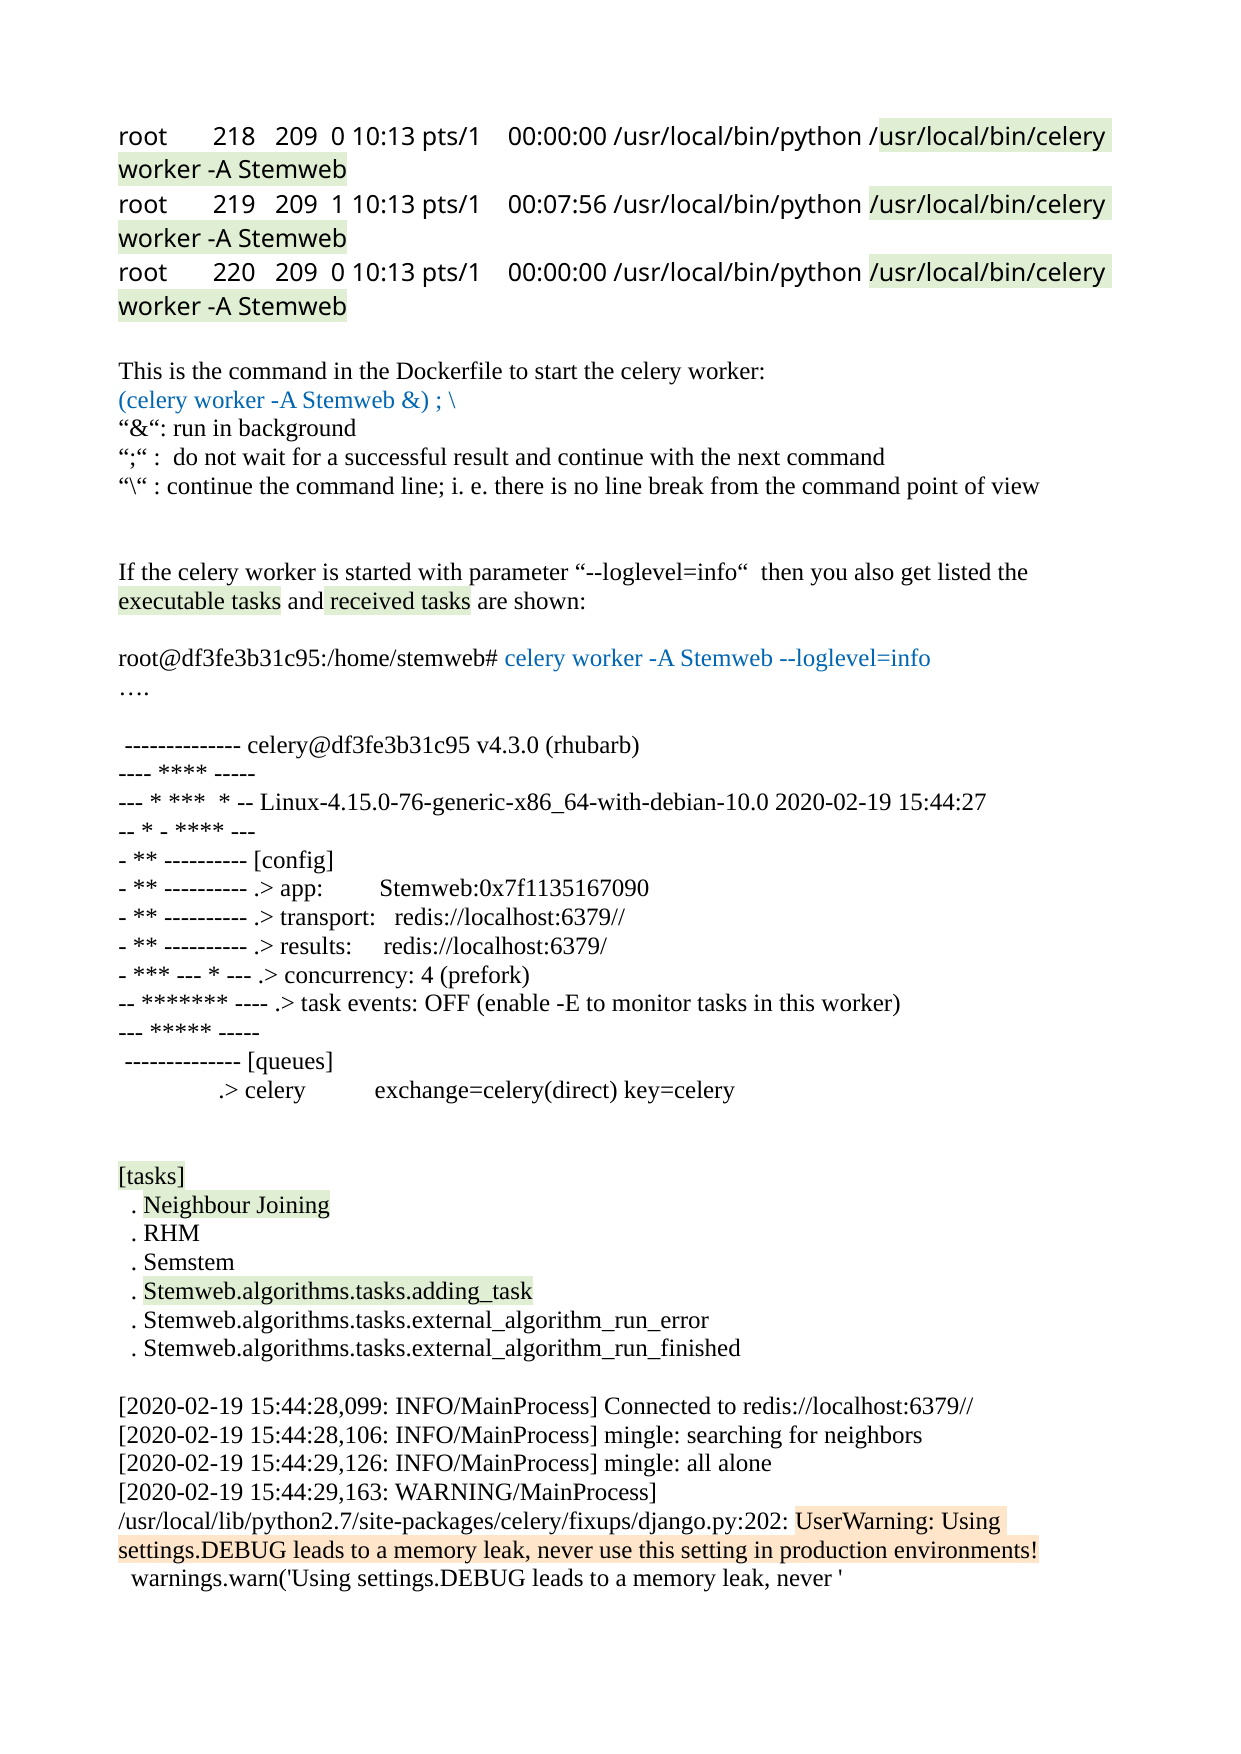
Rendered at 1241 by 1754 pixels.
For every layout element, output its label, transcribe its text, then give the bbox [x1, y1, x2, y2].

text root 220 209 0 10:13 pts/1 00:00:00 /usr/local/bin/python /usr/local/bin/celery worker -A Stemweb [118, 254, 1122, 322]
text --- * *** * -- Linux-4.15.0-76-generic-x86_64-with-debian-10.0 2020-02-19 15:44:27 [118, 787, 1122, 816]
text warnings.warn('Using settings.DEBUG leads to a memory leak, never ' [118, 1563, 1122, 1592]
text root@df3fe3b31c95:/home/stemweb# celery worker -A Stemweb --loglevel=info [118, 643, 1122, 672]
text [2020-02-19 15:44:29,126: INFO/MainProcess] mingle: all alone [118, 1448, 1122, 1477]
text -- ******* ---- .> task events: OFF (enable -E to monitor tasks in this worker) [118, 988, 1122, 1017]
text [2020-02-19 15:44:28,106: INFO/MainProcess] mingle: searching for neighbors [118, 1420, 1122, 1448]
text . RHM [118, 1218, 1122, 1247]
text . Neighbour Joining [118, 1190, 1122, 1218]
text [tasks] [118, 1161, 1122, 1190]
text root 219 209 1 10:13 pts/1 00:07:56 /usr/local/bin/python /usr/local/bin/celery worker -A Stemweb [118, 186, 1122, 254]
text If the celery worker is started with parameter “--loglevel=info“ then you also get listed the executable tasks and received tasks are shown: [118, 557, 1122, 615]
text root 218 209 0 10:13 pts/1 00:00:00 /usr/local/bin/python /usr/local/bin/celery worker -A Stemweb [118, 118, 1122, 186]
text . Stemweb.algorithms.tasks.external_algorithm_run_error [118, 1305, 1122, 1333]
text “;“ : do not wait for a successful result and continue with the next command [118, 442, 1122, 471]
text [2020-02-19 15:44:29,163: WARNING/MainProcess] /usr/local/lib/python2.7/site-packages/celery/fixups/django.py:202: UserWarning: Using settings.DEBUG leads to a memory leak, never use this setting in production environments! [118, 1477, 1122, 1563]
text --- ***** ----- [118, 1017, 1122, 1046]
text - ** ---------- .> transport: redis://localhost:6379// [118, 902, 1122, 931]
text -- * - **** --- [118, 816, 1122, 845]
text (celery worker -A Stemweb &) ; \ [118, 385, 1122, 413]
text “\“ : continue the command line; i. e. there is no line break from the command point of view [118, 471, 1122, 500]
text . Semstem [118, 1247, 1122, 1276]
text “&“: run in background [118, 413, 1122, 442]
text . Stemweb.algorithms.tasks.external_algorithm_run_finished [118, 1333, 1122, 1362]
text .> celery exchange=celery(direct) key=celery [118, 1075, 1122, 1103]
text -------------- celery@df3fe3b31c95 v4.3.0 (rhubarb) [118, 730, 1122, 758]
text - *** --- * --- .> concurrency: 4 (prefork) [118, 960, 1122, 988]
text This is the command in the Dockerfile to start the celery worker: [118, 356, 1122, 385]
text [2020-02-19 15:44:28,099: INFO/MainProcess] Connected to redis://localhost:6379// [118, 1391, 1122, 1420]
text -------------- [queues] [118, 1046, 1122, 1075]
text ---- **** ----- [118, 758, 1122, 787]
text . Stemweb.algorithms.tasks.adding_task [118, 1276, 1122, 1305]
text …. [118, 672, 1122, 701]
text - ** ---------- .> app: Stemweb:0x7f1135167090 [118, 873, 1122, 902]
text - ** ---------- .> results: redis://localhost:6379/ [118, 931, 1122, 960]
text - ** ---------- [config] [118, 845, 1122, 873]
